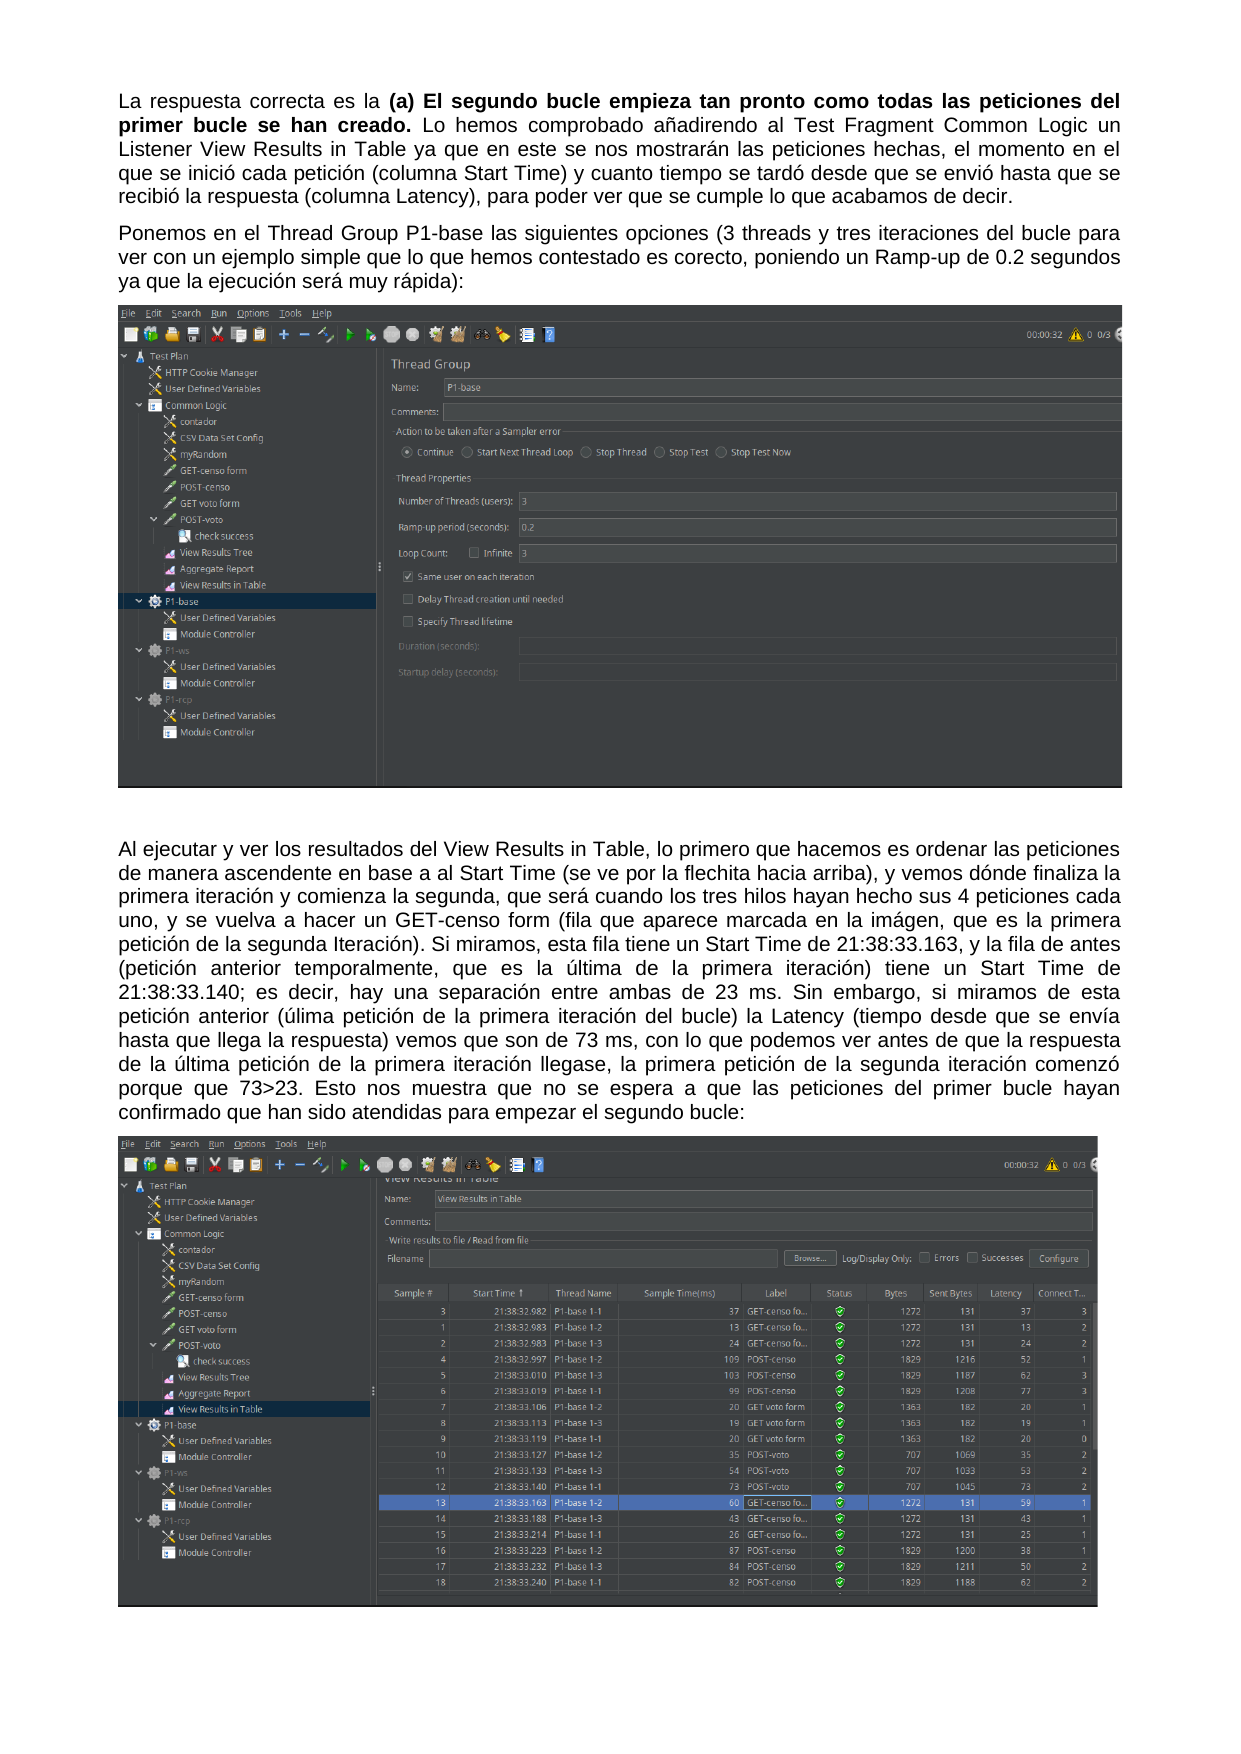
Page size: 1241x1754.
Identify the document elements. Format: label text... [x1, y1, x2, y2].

picture [118, 1136, 1098, 1607]
text Al ejecutar y ver los resultados del View Results in Table, lo primero que hacemos es ordenar las peticiones de manera ascendente en base a al Start Time (se ve por la flechita hacia arriba), y vemos dónde finaliza la primera iteración y comienza la segunda, que será cuando los tres hilos hayan hecho sus 4 peticiones cada uno, y se vuelva a hacer un GET-censo form (fila que aparece marcada en la imágen, que es la primera petición de la segunda Iteración). Si miramos, esta fila tiene un Start Time de 21:38:33.163, y la fila de antes (petición anterior temporalmente, que es la última de la primera iteración) tiene un Start Time de 21:38:33.140; es decir, hay una separación entre ambas de 23 ms. Sin embargo, si miramos de esta petición anterior (úlima petición de la primera iteración del bucle) la Latency (tiempo desde que se envía hasta que llega la respuesta) vemos que son de 73 ms, con lo que podemos ver antes de que la respuesta de la última petición de la primera iteración llegase, la primera petición de la segunda iteración comenzó porque que 73>23. Esto nos muestra que no se espera a que las peticiones del primer bucle hayan confirmado que han sido atendidas para empezar el segundo bucle: [118, 836, 1122, 1124]
picture [118, 305, 1123, 788]
text Ponemos en el Thread Group P1-base las siguientes opciones (3 threads y tres iteraciones del bucle para ver con un ejemplo simple que lo que hemos contestado es corecto, poniendo un Ramp-up de 0.2 segundos ya que la ejecución será muy rápida): [118, 221, 1122, 293]
text La respuesta correcta es la (a) El segundo bucle empieza tan pronto como todas las peticiones del primer bucle se han creado. Lo hemos comprobado añadirendo al Test Fragment Common Logic un Listener View Results in Table ya que en este se nos mostrarán las peticiones hechas, el momento en el que se inició cada petición (columna Start Time) y cuanto tiempo se tardó desde que se envió hasta que se recibió la respuesta (columna Latency), para poder ver que se cumple lo que acabamos de decir. [118, 88, 1122, 208]
